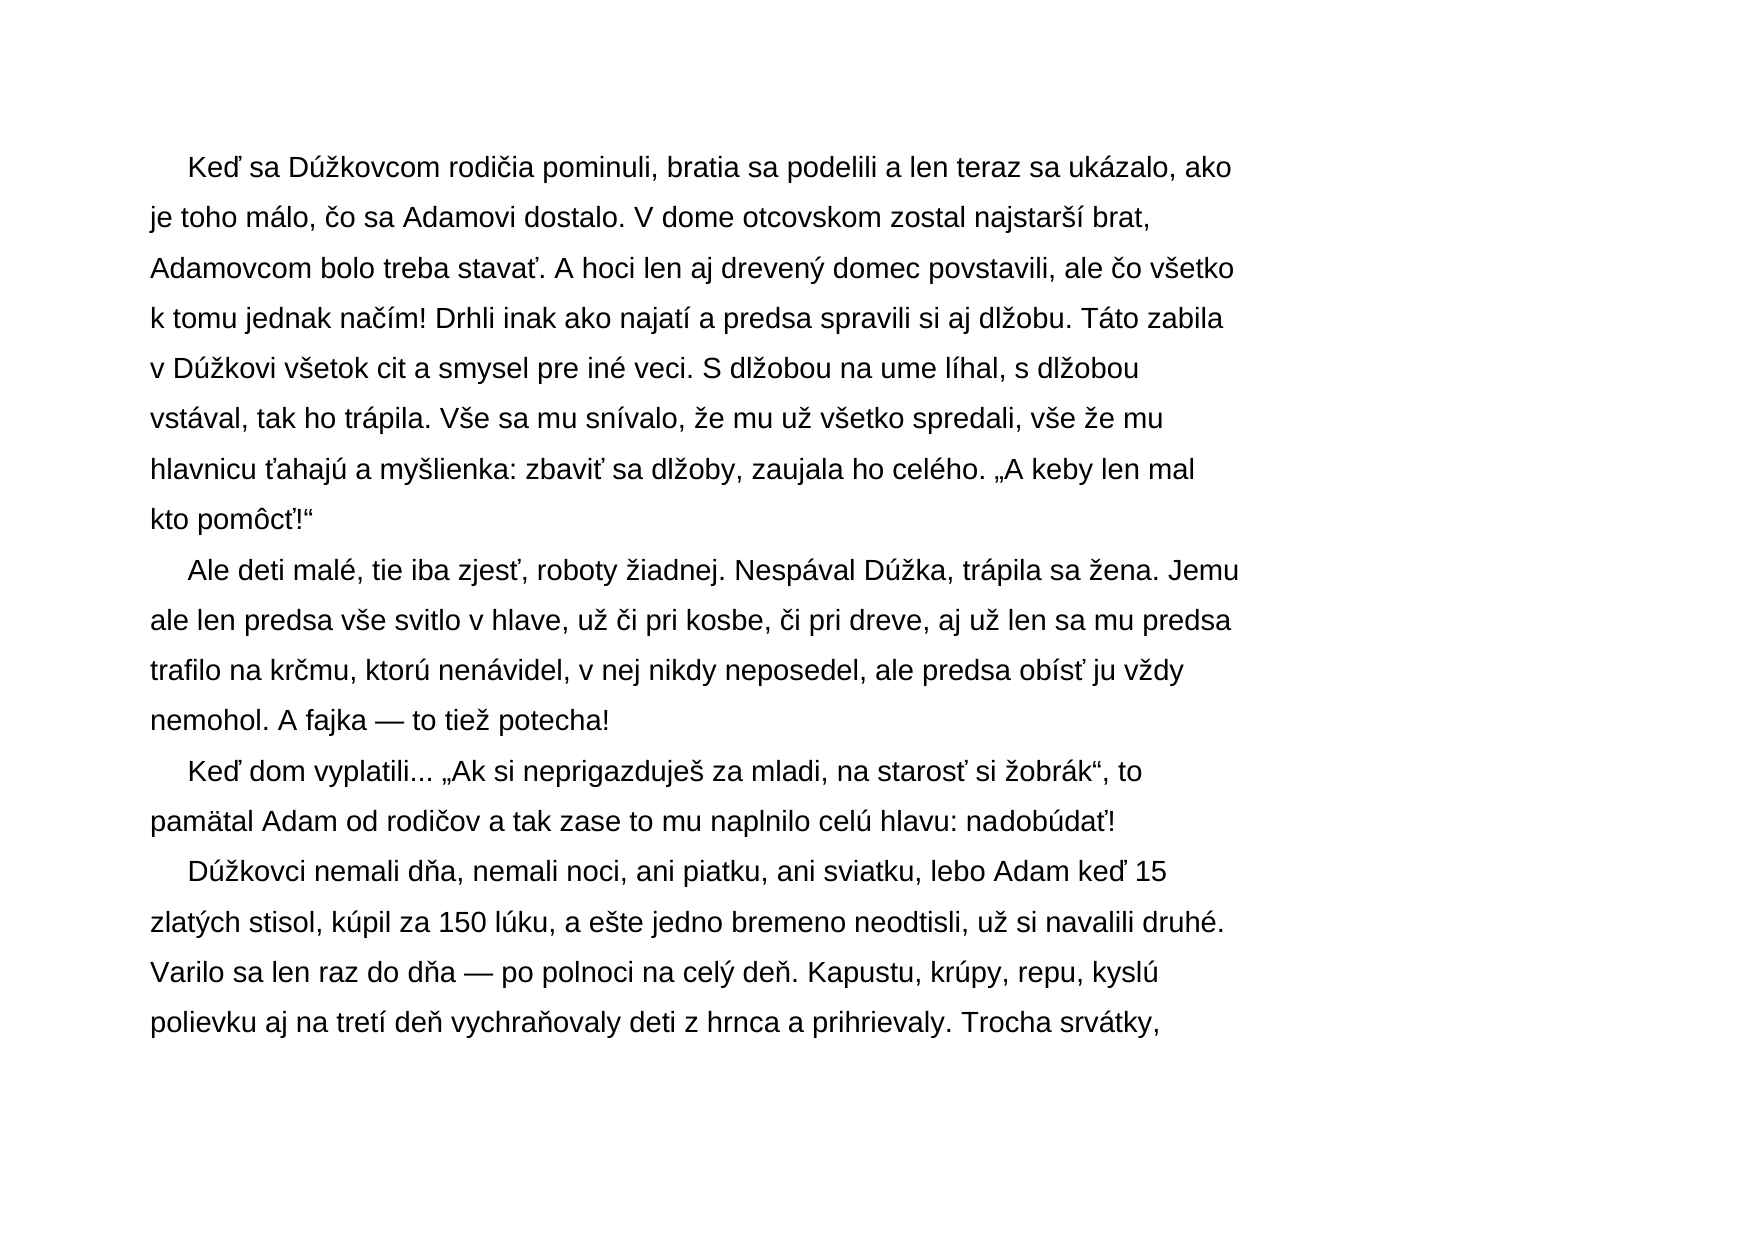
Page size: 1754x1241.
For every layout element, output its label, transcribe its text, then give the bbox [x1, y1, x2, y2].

text Keď sa Dúžkovcom rodičia pominuli, bratia sa podelili a len teraz sa ukázalo, ako je toho málo, čo sa Adamovi dostalo. V dome otcovskom zostal najstarší brat, Adamovcom bolo treba stavať. A hoci len aj drevený domec povstavili, ale čo všetko k tomu jednak načím! Drhli inak ako najatí a predsa spravili si aj dlžobu. Táto zabila v Dúžkovi všetok cit a smysel pre iné veci. S dlžobou na ume líhal, s dlžobou vstával, tak ho trápila. Vše sa mu snívalo, že mu už všetko spredali, vše že mu hlavnicu ťahajú a myšlienka: zbaviť sa dlžoby, zaujala ho celého. „A keby len mal kto pomôcť!“ [150, 150, 1242, 536]
text Ale deti malé, tie iba zjesť, roboty žiadnej. Nespával Dúžka, trápila sa žena. Jemu ale len predsa vše svitlo v hlave, už či pri kosbe, či pri dreve, aj už len sa mu predsa trafilo na krčmu, ktorú nenávidel, v nej nikdy neposedel, ale predsa obísť ju vždy nemohol. A fajka — to tiež potecha! [150, 552, 1242, 737]
text Keď dom vyplatili... „Ak si neprigazduješ za mladi, na starosť si žobrák“, to pamätal Adam od rodičov a tak zase to mu naplnilo celú hlavu: na­dobúdať! [150, 754, 1242, 838]
text Dúžkovci nemali dňa, nemali noci, ani piatku, ani sviatku, lebo Adam keď 15 zlatých stisol, kúpil za 150 lúku, a ešte jedno bremeno neodtisli, už si navalili druhé. Varilo sa len raz do dňa — po polnoci na celý deň. Kapustu, krúpy, repu, kyslú polievku aj na tretí deň vychraňovaly deti z hrnca a prihrievaly. Trocha srvátky, [150, 854, 1242, 1039]
